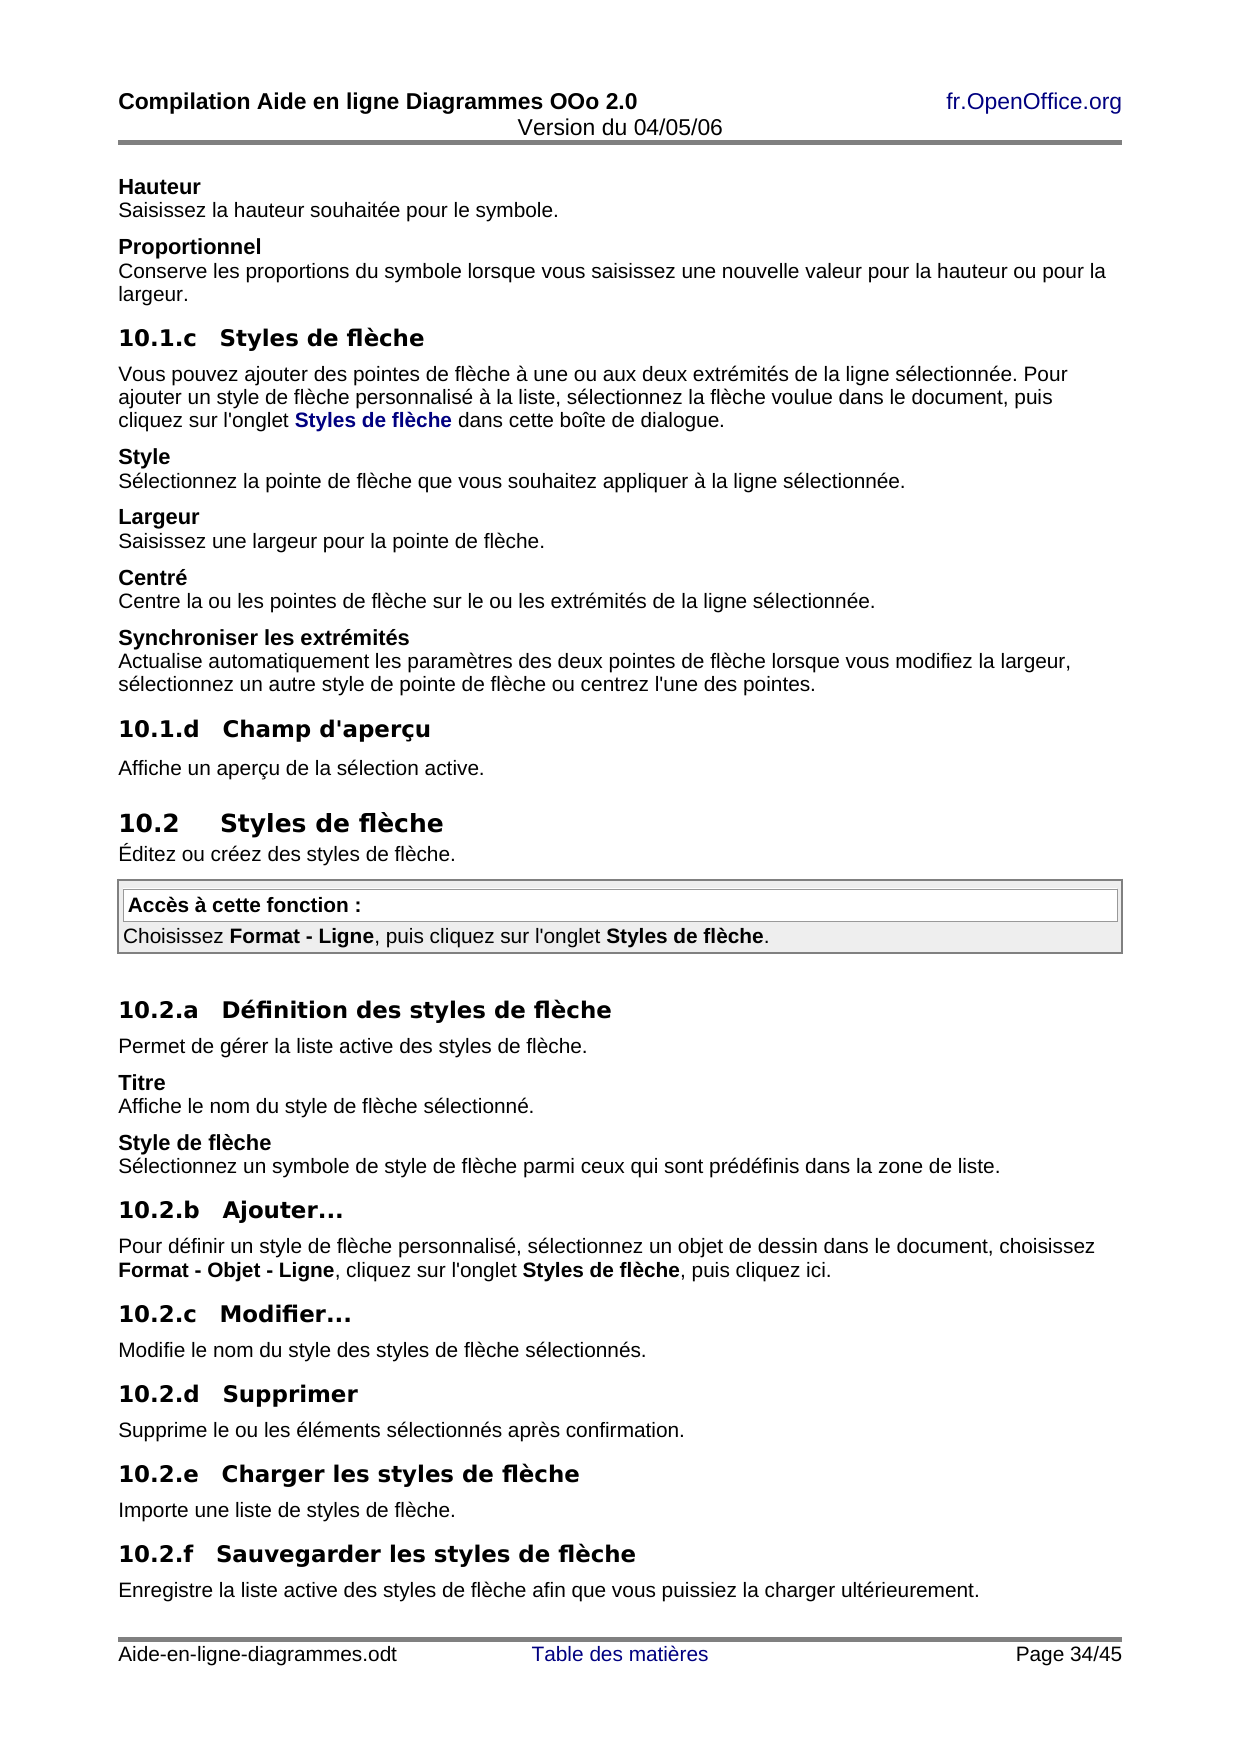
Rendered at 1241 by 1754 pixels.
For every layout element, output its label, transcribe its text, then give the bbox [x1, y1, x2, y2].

text Pour définir un style de flèche personnalisé, sélectionnez un objet de dessin dans le document, choisissez Format - Objet - Ligne, cliquez sur l'onglet Styles de flèche, puis cliquez ici. [118, 1235, 1122, 1281]
subtitle Style [118, 445, 1122, 469]
subtitle Champ d'aperçu [118, 716, 1122, 742]
text Conserve les proportions du symbole lorsque vous saisissez une nouvelle valeur pour la hauteur ou pour la largeur. [118, 259, 1122, 306]
subtitle Style de flèche [118, 1130, 1122, 1155]
text Saisissez une largeur pour la pointe de flèche. [118, 529, 1122, 553]
table_header Accès à cette fonction : Choisissez Format - Ligne, puis cliquez sur l'onglet Styles de flèche. [119, 881, 1121, 952]
subtitle Sauvegarder les styles de flèche [118, 1541, 1122, 1568]
subtitle Supprimer [118, 1381, 1122, 1408]
subtitle Ajouter... [118, 1198, 1122, 1224]
text Enregistre la liste active des styles de flèche afin que vous puissiez la charger ultérieurement. [118, 1579, 1122, 1602]
text Sélectionnez un symbole de style de flèche parmi ceux qui sont prédéfinis dans la zone de liste. [118, 1155, 1122, 1178]
subtitle Synchroniser les extrémités [118, 625, 1122, 650]
subtitle Modifier... [118, 1301, 1122, 1328]
text Affiche le nom du style de flèche sélectionné. [118, 1095, 1122, 1118]
text Permet de gérer la liste active des styles de flèche. [118, 1034, 1122, 1058]
subtitle Styles de flèche [118, 325, 1122, 352]
text Actualise automatiquement les paramètres des deux pointes de flèche lorsque vous modifiez la largeur, sélectionnez un autre style de pointe de flèche ou centrez l'une des pointes. [118, 650, 1122, 696]
text Éditez ou créez des styles de flèche. [118, 843, 1122, 866]
text Supprime le ou les éléments sélectionnés après confirmation. [118, 1418, 1122, 1442]
subtitle Styles de flèche [118, 809, 1122, 838]
subtitle Hauteur [118, 174, 1122, 199]
subtitle Largeur [118, 505, 1122, 529]
subtitle Centré [118, 565, 1122, 589]
text Vous pouvez ajouter des pointes de flèche à une ou aux deux extrémités de la ligne sélectionnée. Pour ajouter un style de flèche personnalisé à la liste, sélectionnez la flèche voulue dans le document, puis cliquez sur l'onglet Styles de flèche dans cette boîte de dialogue. [118, 362, 1122, 432]
text Centre la ou les pointes de flèche sur le ou les extrémités de la ligne sélectionnée. [118, 589, 1122, 613]
text Importe une liste de styles de flèche. [118, 1498, 1122, 1522]
text Saisissez la hauteur souhaitée pour le symbole. [118, 199, 1122, 222]
text Sélectionnez la pointe de flèche que vous souhaitez appliquer à la ligne sélectionnée. [118, 469, 1122, 492]
subtitle Définition des styles de flèche [118, 997, 1122, 1024]
subtitle Proportionnel [118, 235, 1122, 259]
text Modifie le nom du style des styles de flèche sélectionnés. [118, 1338, 1122, 1362]
subtitle Titre [118, 1070, 1122, 1095]
subtitle Charger les styles de flèche [118, 1461, 1122, 1488]
text Affiche un aperçu de la sélection active. [118, 756, 1122, 779]
